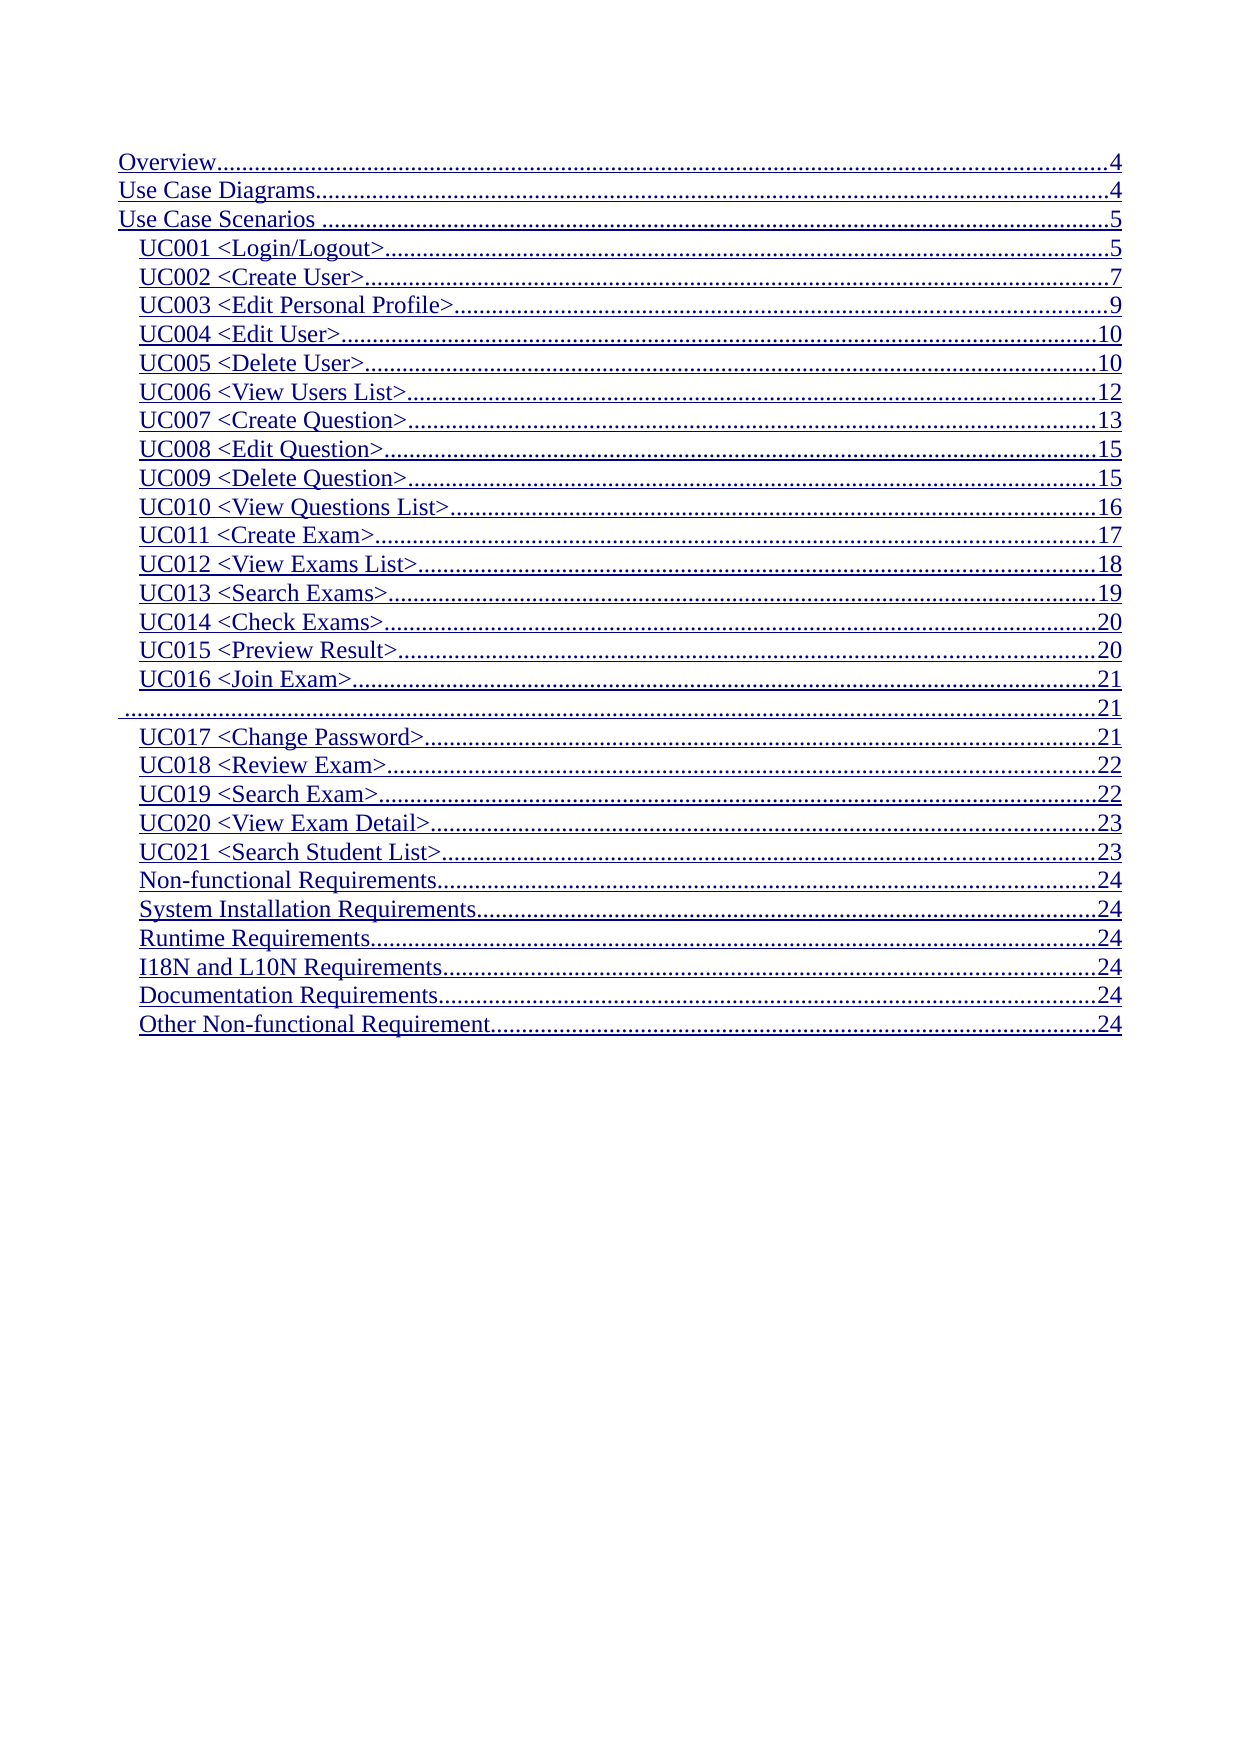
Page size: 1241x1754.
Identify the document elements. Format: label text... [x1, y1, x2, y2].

text Runtime Requirements 24 [139, 923, 1122, 948]
text Other Non-functional Requirement 24 [139, 1009, 1122, 1034]
text UC019 <Search Exam> 22 [139, 779, 1122, 804]
text UC007 <Create Question> 13 [139, 406, 1122, 431]
text UC006 <View Users List> 12 [139, 377, 1122, 402]
text UC020 <View Exam Detail> 23 [139, 808, 1122, 833]
text UC009 <Delete Question> 15 [139, 463, 1122, 488]
text UC012 <View Exams List> 18 [139, 549, 1122, 574]
text Documentation Requirements 24 [139, 981, 1122, 1006]
text 21 [118, 693, 1122, 718]
text UC011 <Create Exam> 17 [139, 521, 1122, 546]
text UC014 <Check Exams> 20 [139, 607, 1122, 632]
text Non-functional Requirements 24 [139, 866, 1122, 891]
text Use Case Scenarios 5 [118, 204, 1122, 229]
text UC017 <Change Password> 21 [139, 722, 1122, 747]
text UC013 <Search Exams> 19 [139, 578, 1122, 603]
text UC016 <Join Exam> 21 [139, 664, 1122, 689]
text UC008 <Edit Question> 15 [139, 434, 1122, 459]
text Use Case Diagrams 4 [118, 176, 1122, 201]
text Overview 4 [118, 147, 1122, 172]
text UC001 <Login/Logout> 5 [139, 233, 1122, 258]
text UC004 <Edit User> 10 [139, 319, 1122, 344]
text UC015 <Preview Result> 20 [139, 636, 1122, 661]
text UC003 <Edit Personal Profile> 9 [139, 291, 1122, 316]
text UC010 <View Questions List> 16 [139, 492, 1122, 517]
text UC018 <Review Exam> 22 [139, 751, 1122, 776]
text UC002 <Create User> 7 [139, 262, 1122, 287]
text System Installation Requirements 24 [139, 894, 1122, 919]
text UC021 <Search Student List> 23 [139, 837, 1122, 862]
text I18N and L10N Requirements 24 [139, 952, 1122, 977]
text UC005 <Delete User> 10 [139, 348, 1122, 373]
